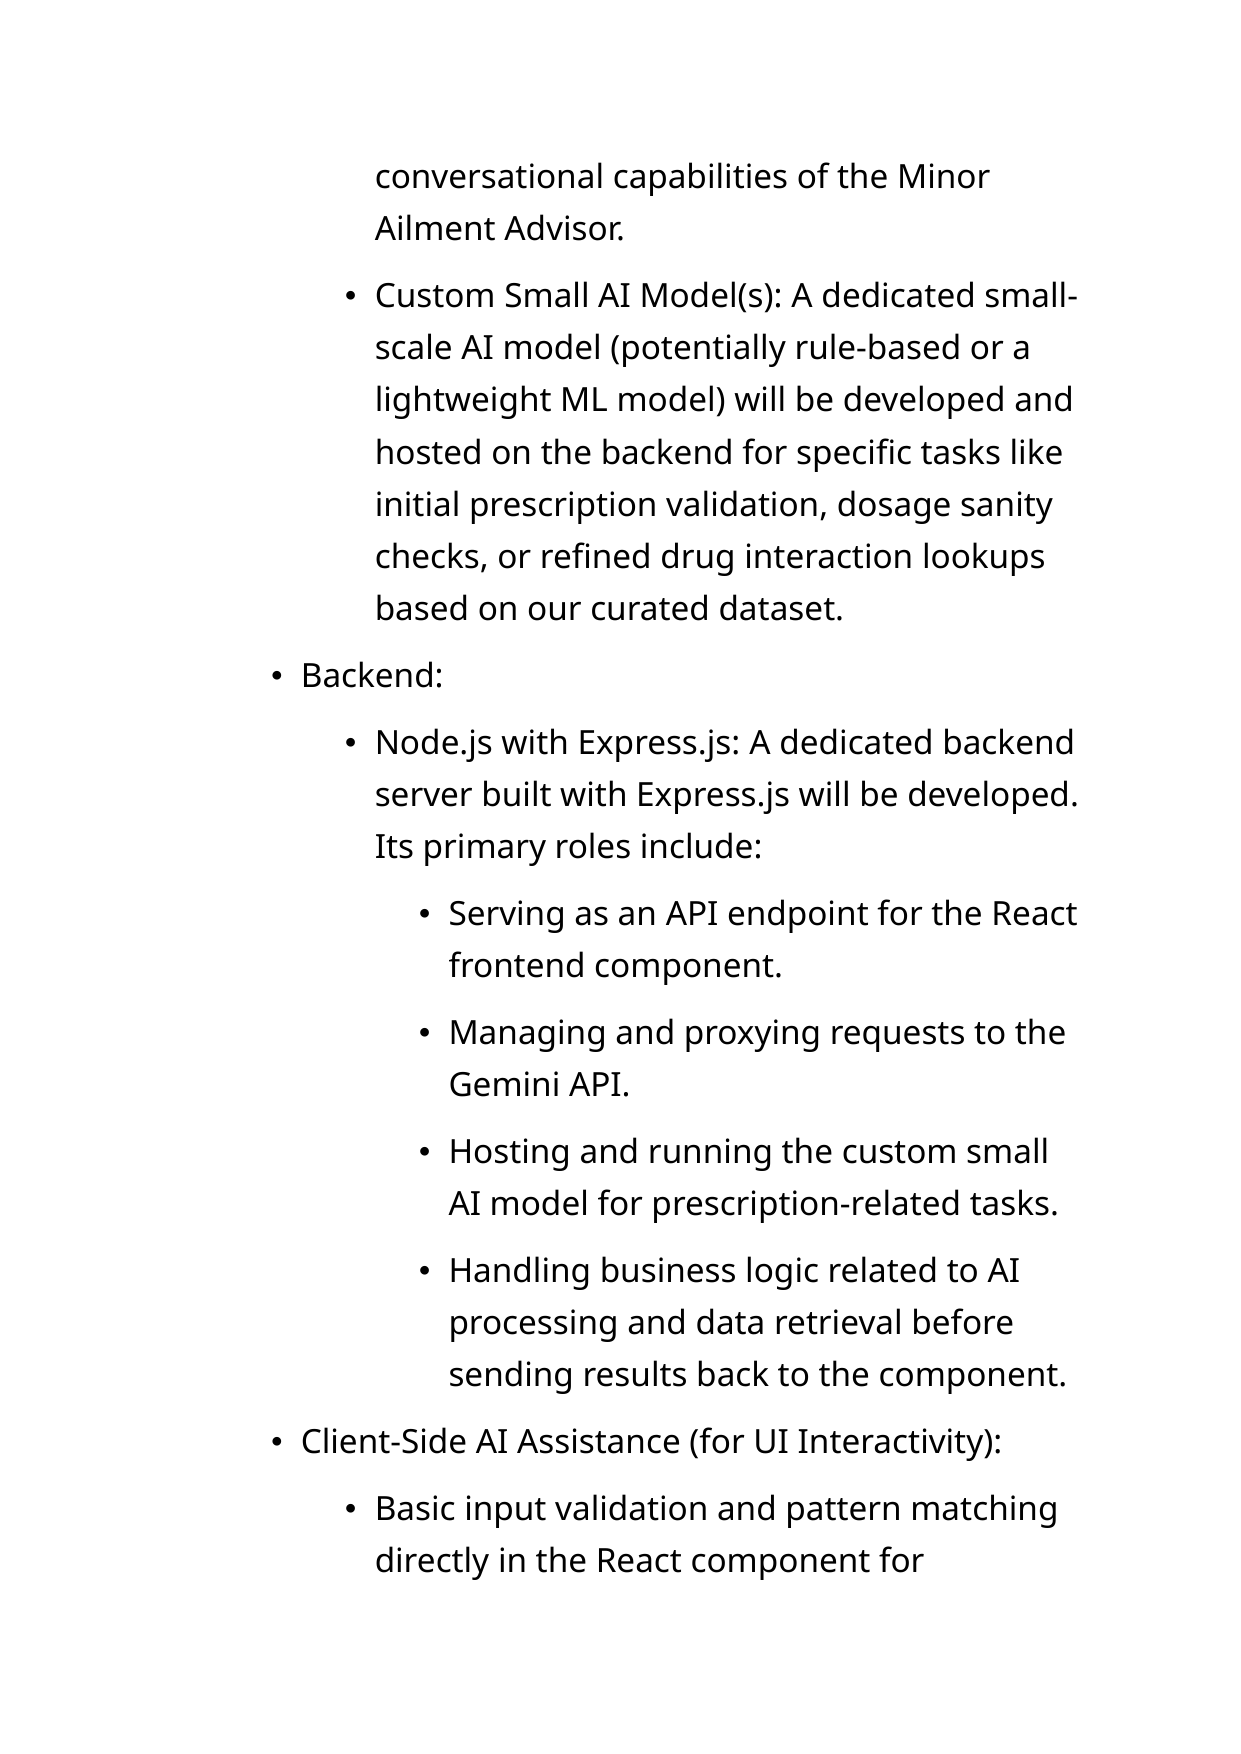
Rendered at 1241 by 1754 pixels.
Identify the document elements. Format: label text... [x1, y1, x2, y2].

list Handling business logic related to AI processing and data retrieval before sending results back to the component. [419, 1247, 1087, 1396]
list Serving as an API endpoint for the React frontend component. [419, 890, 1087, 987]
list Client-Side AI Assistance (for UI Interactivity): [271, 1418, 1087, 1463]
list Node.js with Express.js: A dedicated backend server built with Express.js will be developed. Its primary roles include: [345, 718, 1087, 868]
list Hosting and running the custom small AI model for prescription-related tasks. [419, 1128, 1087, 1225]
list Basic input validation and pattern matching directly in the React component for [345, 1484, 1087, 1582]
list Custom Small AI Model(s): A dedicated small-scale AI model (potentially rule-based or a lightweight ML model) will be developed and hosted on the backend for specific tasks like initial prescription validation, dosage sanity checks, or refined drug interaction lookups based on our curated dataset. [345, 272, 1087, 630]
list Backend: [271, 652, 1087, 697]
list conversational capabilities of the Minor Ailment Advisor. [345, 153, 1087, 251]
list Managing and proxying requests to the Gemini API. [419, 1009, 1087, 1106]
